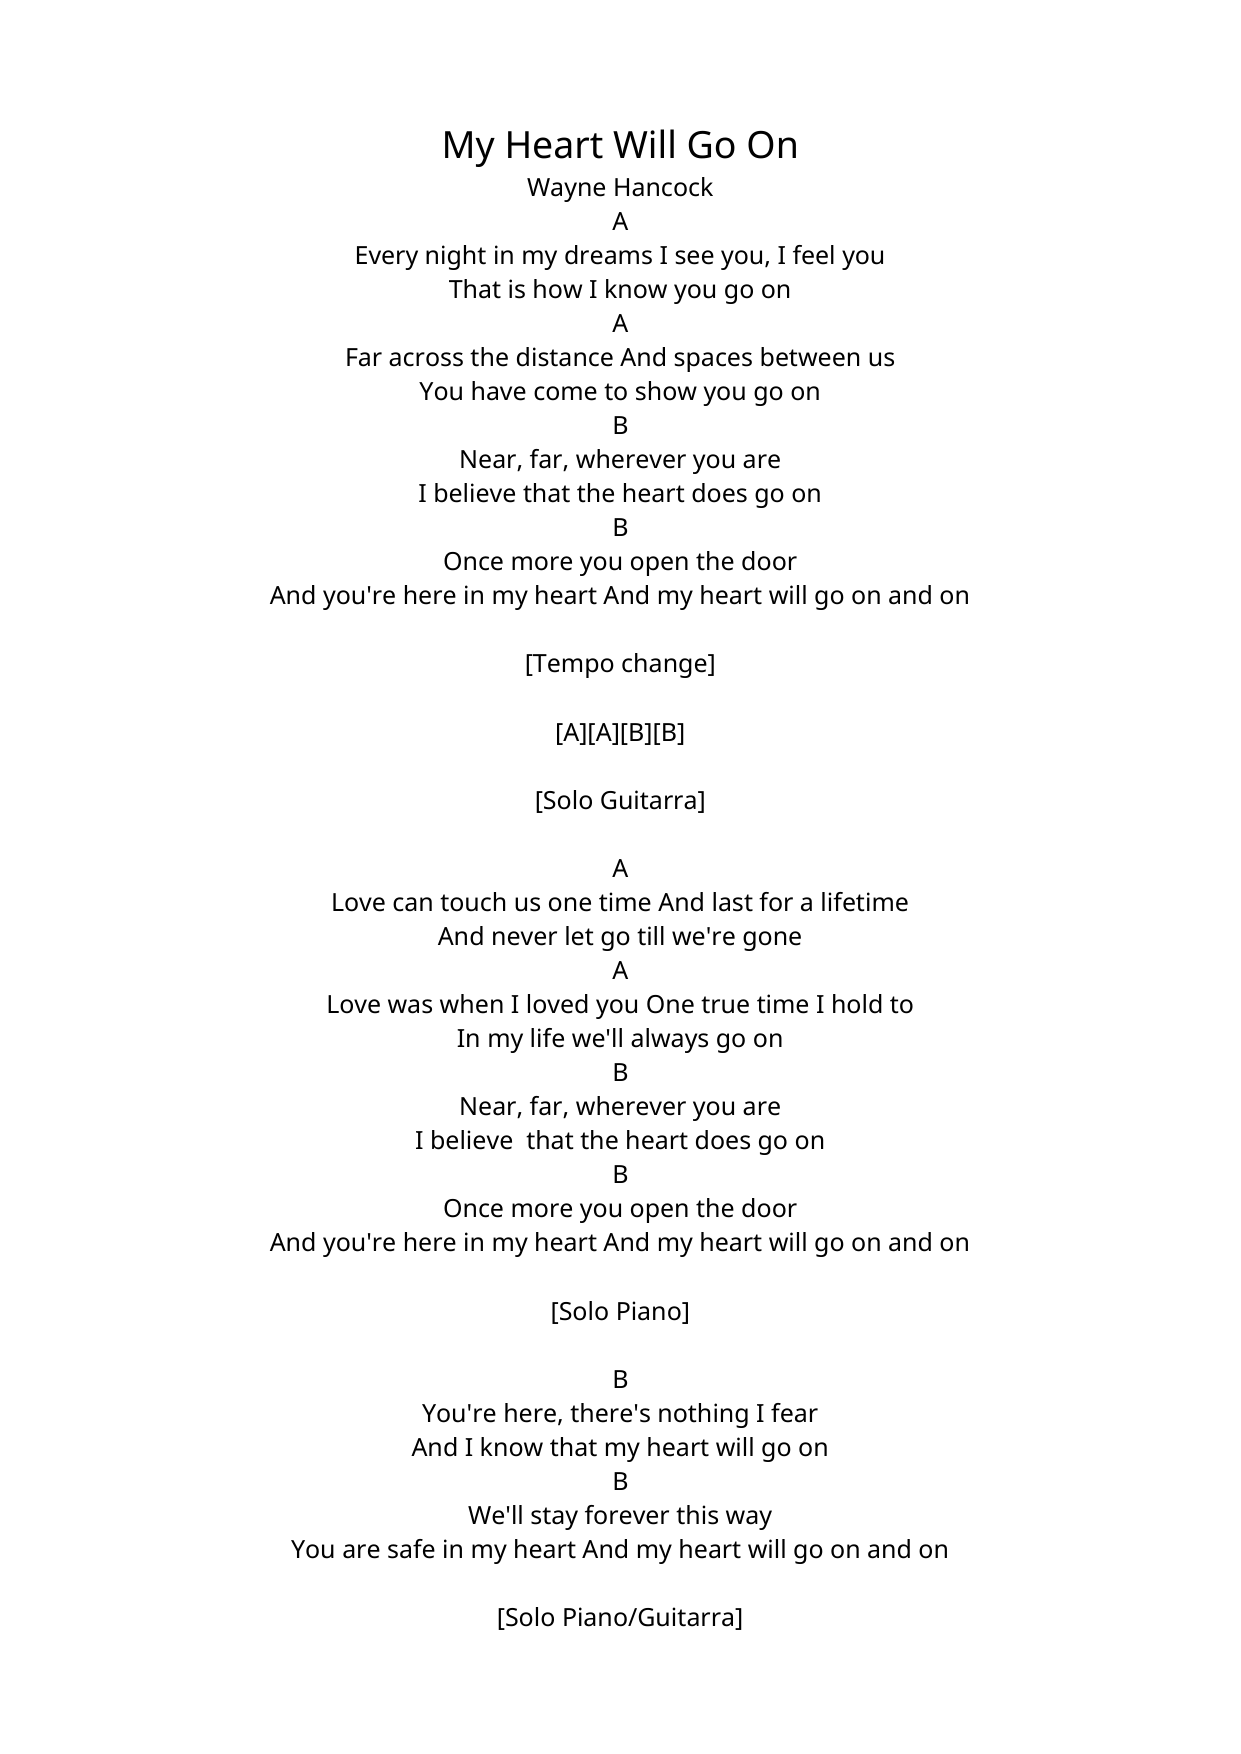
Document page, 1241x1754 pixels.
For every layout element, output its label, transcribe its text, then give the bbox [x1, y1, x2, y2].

text And I know that my heart will go on [118, 1429, 1122, 1463]
text We'll stay forever this way [118, 1498, 1122, 1532]
text Once more you open the door [118, 1191, 1122, 1225]
text Once more you open the door [118, 544, 1122, 578]
text [Tempo change] [118, 646, 1122, 680]
text [Solo Piano] [118, 1293, 1122, 1327]
text [A][A][B][B] [118, 714, 1122, 748]
text [Solo Piano/Guitarra] [118, 1600, 1122, 1634]
text And you're here in my heart And my heart will go on and on [118, 578, 1122, 612]
text A [118, 305, 1122, 339]
text [Solo Guitarra] [118, 782, 1122, 816]
text My Heart Will Go On [118, 118, 1122, 169]
text Every night in my dreams I see you, I feel you [118, 237, 1122, 271]
text That is how I know you go on [118, 271, 1122, 305]
text You're here, there's nothing I fear [118, 1395, 1122, 1429]
text You have come to show you go on [118, 373, 1122, 408]
text Near, far, wherever you are [118, 442, 1122, 476]
text I believe that the heart does go on [118, 1123, 1122, 1157]
text B [118, 408, 1122, 442]
text I believe that the heart does go on [118, 476, 1122, 510]
text You are safe in my heart And my heart will go on and on [118, 1532, 1122, 1566]
text Love can touch us one time And last for a lifetime [118, 884, 1122, 918]
text B [118, 510, 1122, 544]
text A [118, 953, 1122, 987]
text A [118, 850, 1122, 884]
text And you're here in my heart And my heart will go on and on [118, 1225, 1122, 1259]
text And never let go till we're gone [118, 918, 1122, 953]
text A [118, 203, 1122, 237]
text B [118, 1055, 1122, 1089]
text B [118, 1361, 1122, 1395]
text B [118, 1463, 1122, 1498]
text B [118, 1157, 1122, 1191]
text In my life we'll always go on [118, 1021, 1122, 1055]
text Wayne Hancock [118, 169, 1122, 203]
text Near, far, wherever you are [118, 1089, 1122, 1123]
text Far across the distance And spaces between us [118, 339, 1122, 373]
text Love was when I loved you One true time I hold to [118, 987, 1122, 1021]
